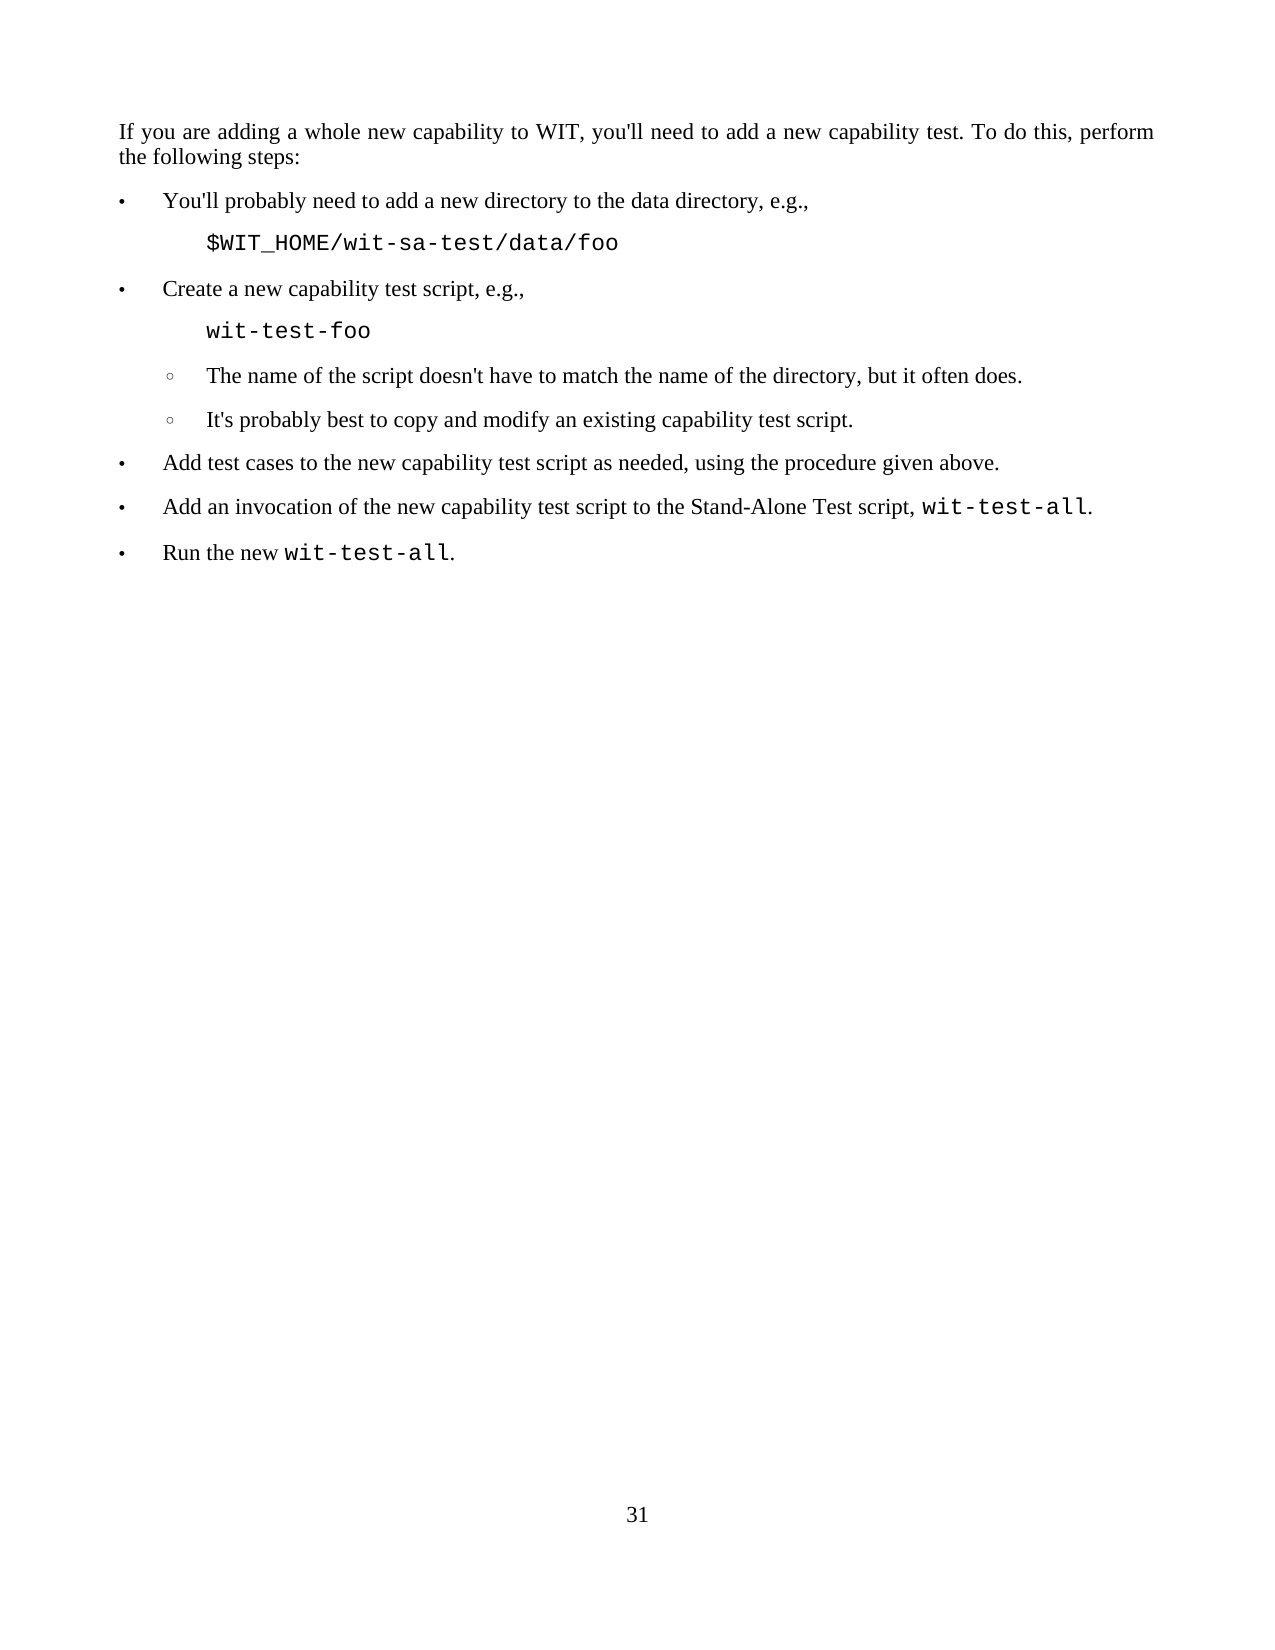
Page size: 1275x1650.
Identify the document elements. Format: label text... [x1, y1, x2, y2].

list Add an invocation of the new capability test script to the Stand-Alone Test script, wit-test-all. [118, 494, 1156, 521]
text If you are adding a whole new capability to WIT, you'll need to add a new capability test. To do this, perform the following steps: [118, 118, 1156, 169]
list It's probably best to copy and modify an existing capability test script. [162, 407, 1156, 432]
list Run the new wit-test-all. [118, 539, 1156, 567]
list Add test cases to the new capability test script as needed, using the procedure given above. [118, 450, 1156, 476]
list You'll probably need to add a new directory to the data directory, e.g., [118, 188, 1156, 213]
list Create a new capability test script, e.g., [118, 275, 1156, 301]
list wit-test-foo [162, 319, 1156, 345]
list $WIT_HOME/wit-sa-test/data/foo [162, 231, 1156, 257]
list The name of the script doesn't have to match the name of the directory, but it often does. [162, 363, 1156, 389]
